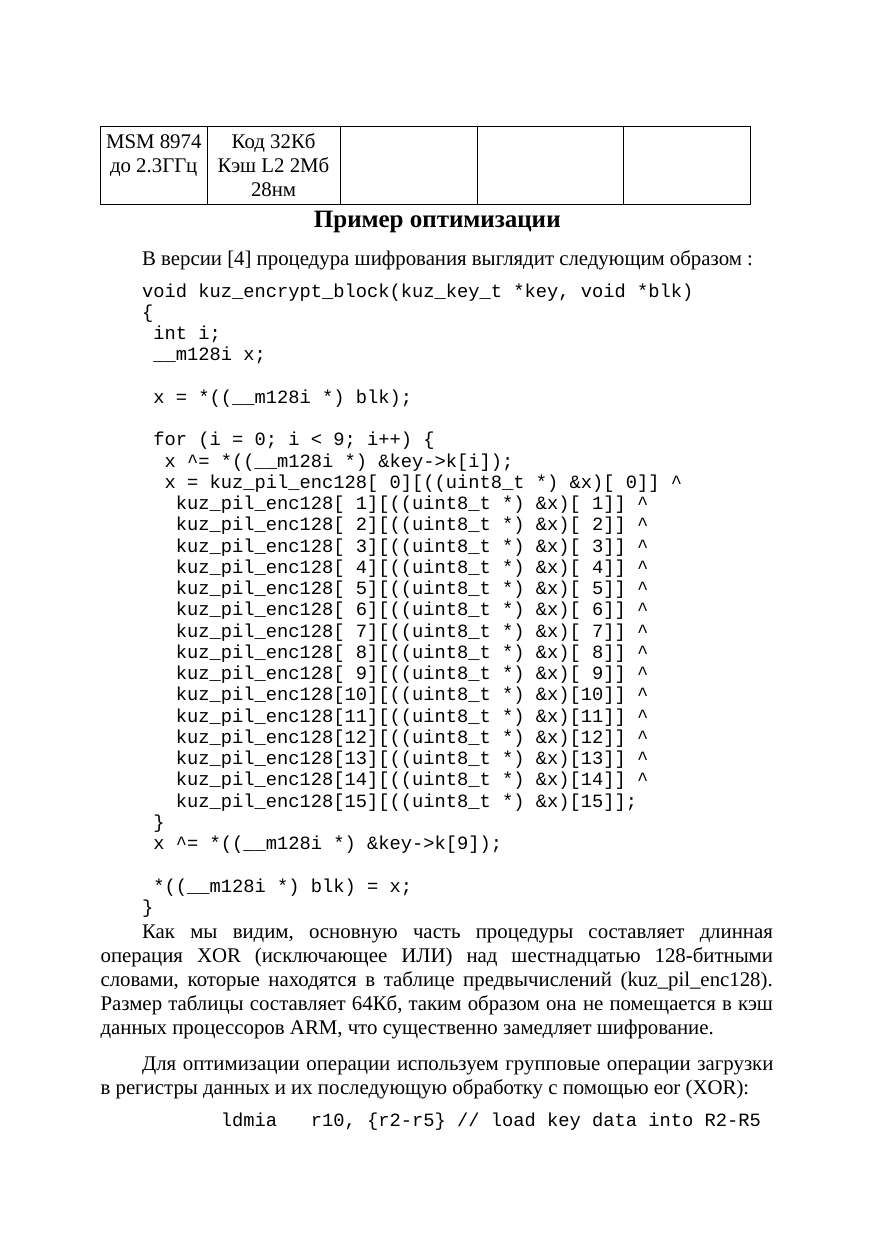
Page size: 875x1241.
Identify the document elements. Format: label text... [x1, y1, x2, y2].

text kuz_pil_enc128[ 3][((uint8_t *) &x)[ 3]] ^ [100, 536, 774, 558]
text kuz_pil_enc128[14][((uint8_t *) &x)[14]] ^ [100, 770, 774, 791]
text } [100, 898, 774, 919]
text int i; [100, 324, 774, 345]
text Для оптимизации операции используем групповые операции загрузки в регистры данных и их последующую обработку с помощью eor (XOR): [100, 1051, 774, 1099]
text kuz_pil_enc128[ 2][((uint8_t *) &x)[ 2]] ^ [100, 515, 774, 536]
subtitle Пример оптимизации [100, 204, 774, 233]
text x ^= *((__m128i *) &key->k[9]); [100, 834, 774, 855]
text kuz_pil_enc128[ 9][((uint8_t *) &x)[ 9]] ^ [100, 664, 774, 685]
text x = *((__m128i *) blk); [100, 388, 774, 409]
text Как мы видим, основную часть процедуры составляет длинная операция XOR (исключающее ИЛИ) над шестнадцатью 128-битными словами, которые находятся в таблице предвычислений (kuz_pil_enc128). Размер таблицы составляет 64Кб, таким образом она не помещается в кэш данных процессоров ARM, что существенно замедляет шифрование. [100, 919, 774, 1039]
table_cell [624, 127, 750, 204]
text __m128i x; [100, 345, 774, 366]
text kuz_pil_enc128[ 1][((uint8_t *) &x)[ 1]] ^ [100, 494, 774, 515]
text x = kuz_pil_enc128[ 0][((uint8_t *) &x)[ 0]] ^ [100, 473, 774, 494]
text kuz_pil_enc128[12][((uint8_t *) &x)[12]] ^ [100, 728, 774, 749]
table_cell Код 32Кб Кэш L2 2Мб 28нм [208, 127, 340, 204]
text { [100, 303, 774, 324]
text *((__m128i *) blk) = x; [100, 876, 774, 898]
text kuz_pil_enc128[ 6][((uint8_t *) &x)[ 6]] ^ [100, 600, 774, 621]
text kuz_pil_enc128[ 4][((uint8_t *) &x)[ 4]] ^ [100, 558, 774, 579]
table_cell [341, 127, 477, 204]
text ldmia r10, {r2-r5} // load key data into R2-R5 [100, 1111, 774, 1132]
table_cell [478, 127, 623, 204]
text x ^= *((__m128i *) &key->k[i]); [100, 451, 774, 473]
text kuz_pil_enc128[ 8][((uint8_t *) &x)[ 8]] ^ [100, 643, 774, 664]
text void kuz_encrypt_block(kuz_key_t *key, void *blk) [100, 281, 774, 303]
text } [100, 813, 774, 834]
text В версии [4] процедура шифрования выглядит следующим образом : [100, 246, 774, 269]
text kuz_pil_enc128[ 7][((uint8_t *) &x)[ 7]] ^ [100, 621, 774, 643]
text kuz_pil_enc128[10][((uint8_t *) &x)[10]] ^ [100, 685, 774, 706]
text for (i = 0; i < 9; i++) { [100, 430, 774, 451]
table_cell MSM 8974 до 2.3ГГц [101, 127, 207, 204]
text kuz_pil_enc128[ 5][((uint8_t *) &x)[ 5]] ^ [100, 579, 774, 600]
text kuz_pil_enc128[11][((uint8_t *) &x)[11]] ^ [100, 706, 774, 728]
text kuz_pil_enc128[15][((uint8_t *) &x)[15]]; [100, 791, 774, 813]
text kuz_pil_enc128[13][((uint8_t *) &x)[13]] ^ [100, 749, 774, 770]
